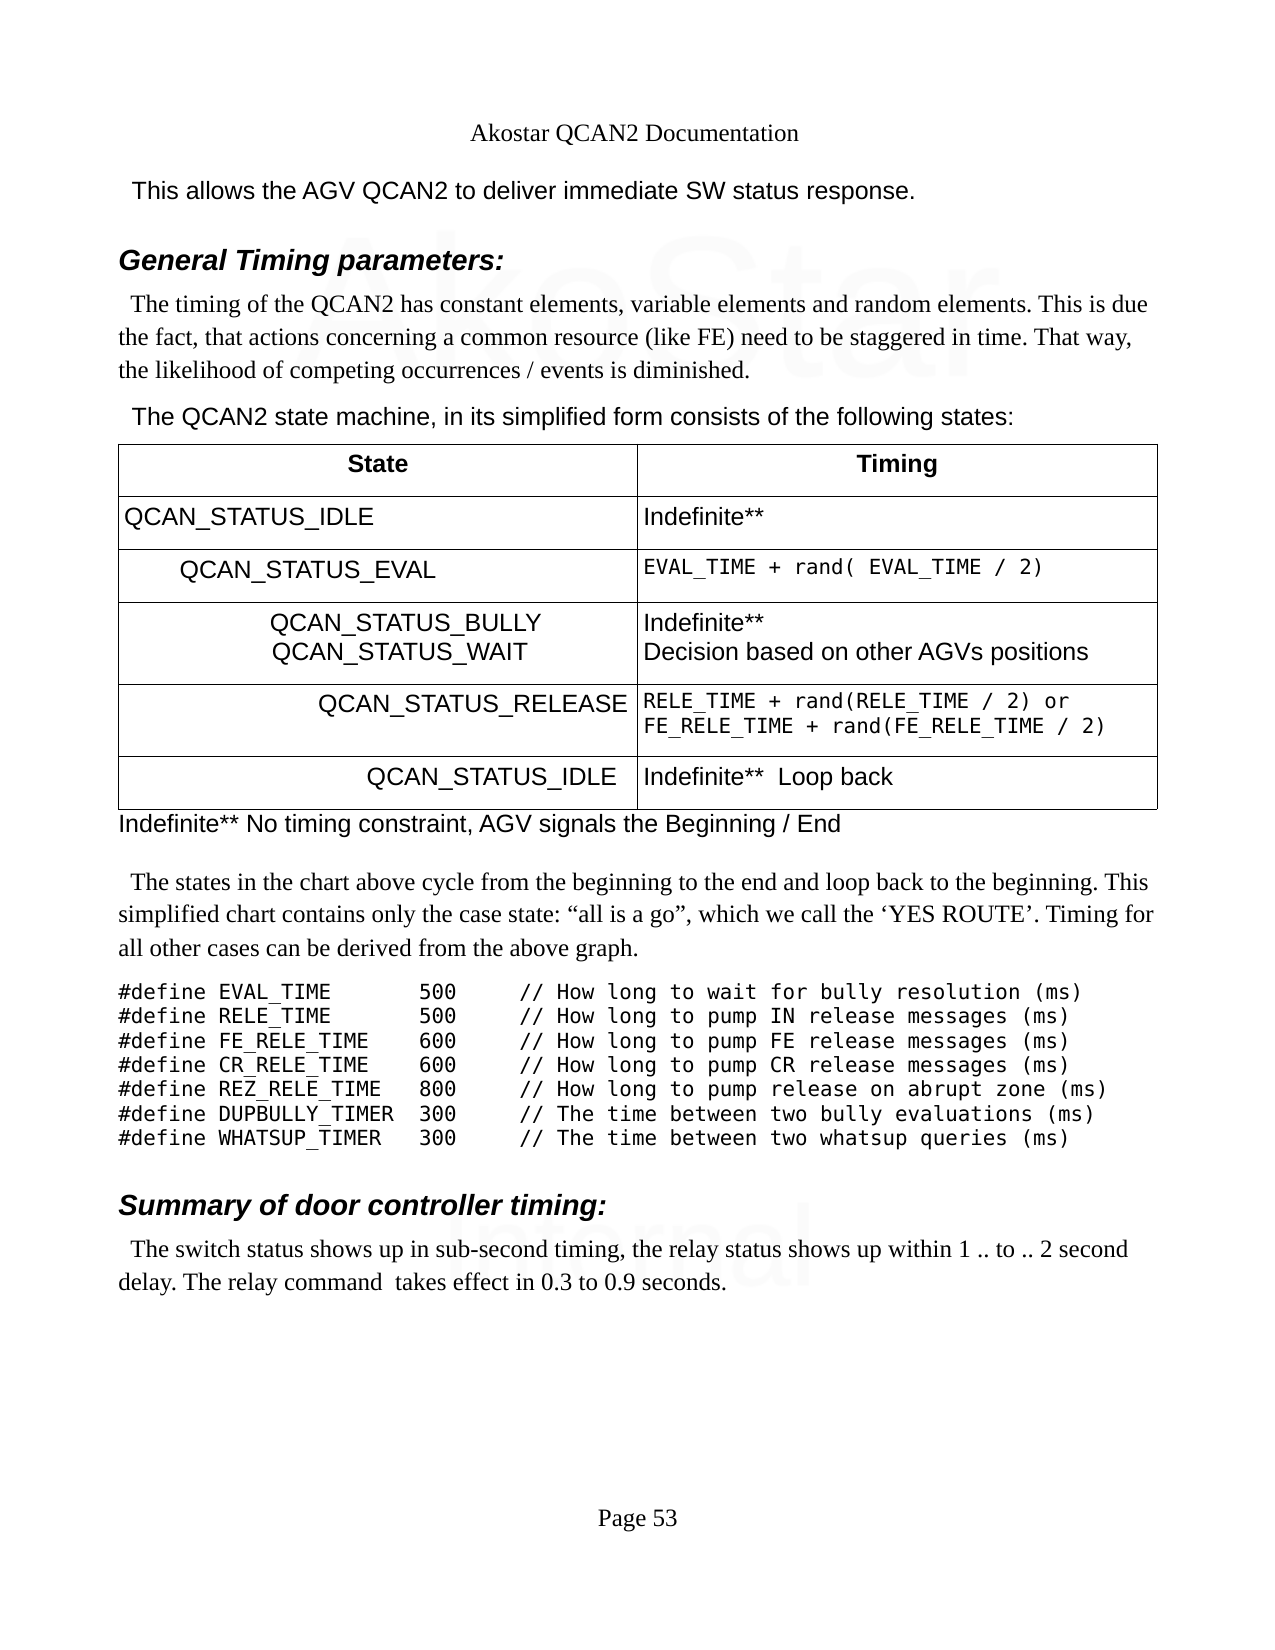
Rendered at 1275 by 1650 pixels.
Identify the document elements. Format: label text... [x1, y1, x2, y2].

table_cell QCAN_STATUS_IDLE [119, 757, 637, 809]
text The QCAN2 state machine, in its simplified form consists of the following states: [118, 402, 1157, 431]
table_cell QCAN_STATUS_BULLY QCAN_STATUS_WAIT [119, 603, 637, 683]
text The switch status shows up in sub-second timing, the relay status shows up within 1 .. to .. 2 second delay. The relay command takes effect in 0.3 to 0.9 seconds. [118, 1234, 1157, 1295]
text #define EVAL_TIME 500 // How long to wait for bully resolution (ms) #define RELE_TIME 500 // How long to pump IN release messages (ms) #define FE_RELE_TIME 600 // How long to pump FE release messages (ms) #define CR_RELE_TIME 600 // How long to pump CR release messages (ms) #define REZ_RELE_TIME 800 // How long to pump release on abrupt zone (ms) #define DUPBULLY_TIMER 300 // The time between two bully evaluations (ms) #define WHATSUP_TIMER 300 // The time between two whatsup queries (ms) [118, 980, 1157, 1150]
text The timing of the QCAN2 has constant elements, variable elements and random elements. This is due the fact, that actions concerning a common resource (like FE) need to be staggered in time. That way, the likelihood of competing occurrences / events is diminished. [118, 289, 1157, 383]
table_cell Indefinite** [638, 497, 1157, 549]
table_cell Indefinite** Decision based on other AGVs positions [638, 603, 1157, 683]
table_cell RELE_TIME + rand(RELE_TIME / 2) or FE_RELE_TIME + rand(FE_RELE_TIME / 2) [638, 685, 1157, 756]
text This allows the AGV QCAN2 to deliver immediate SW status response. [118, 176, 1157, 205]
text Indefinite** No timing constraint, AGV signals the Beginning / End [118, 810, 1157, 838]
table_header Timing [638, 445, 1157, 496]
table_cell Indefinite** Loop back [638, 757, 1157, 809]
table_header State [119, 445, 637, 496]
subtitle General Timing parameters: [118, 243, 1157, 276]
table_cell QCAN_STATUS_EVAL [119, 550, 637, 602]
text The states in the chart above cycle from the beginning to the end and loop back to the beginning. This simplified chart contains only the case state: “all is a go”, which we call the ‘YES ROUTE’. Timing for all other cases can be derived from the above graph. [118, 867, 1157, 961]
table_cell QCAN_STATUS_IDLE [119, 497, 637, 549]
table_cell EVAL_TIME + rand( EVAL_TIME / 2) [638, 550, 1157, 602]
table_cell QCAN_STATUS_RELEASE [119, 685, 637, 756]
subtitle Summary of door controller timing: [118, 1188, 1157, 1221]
